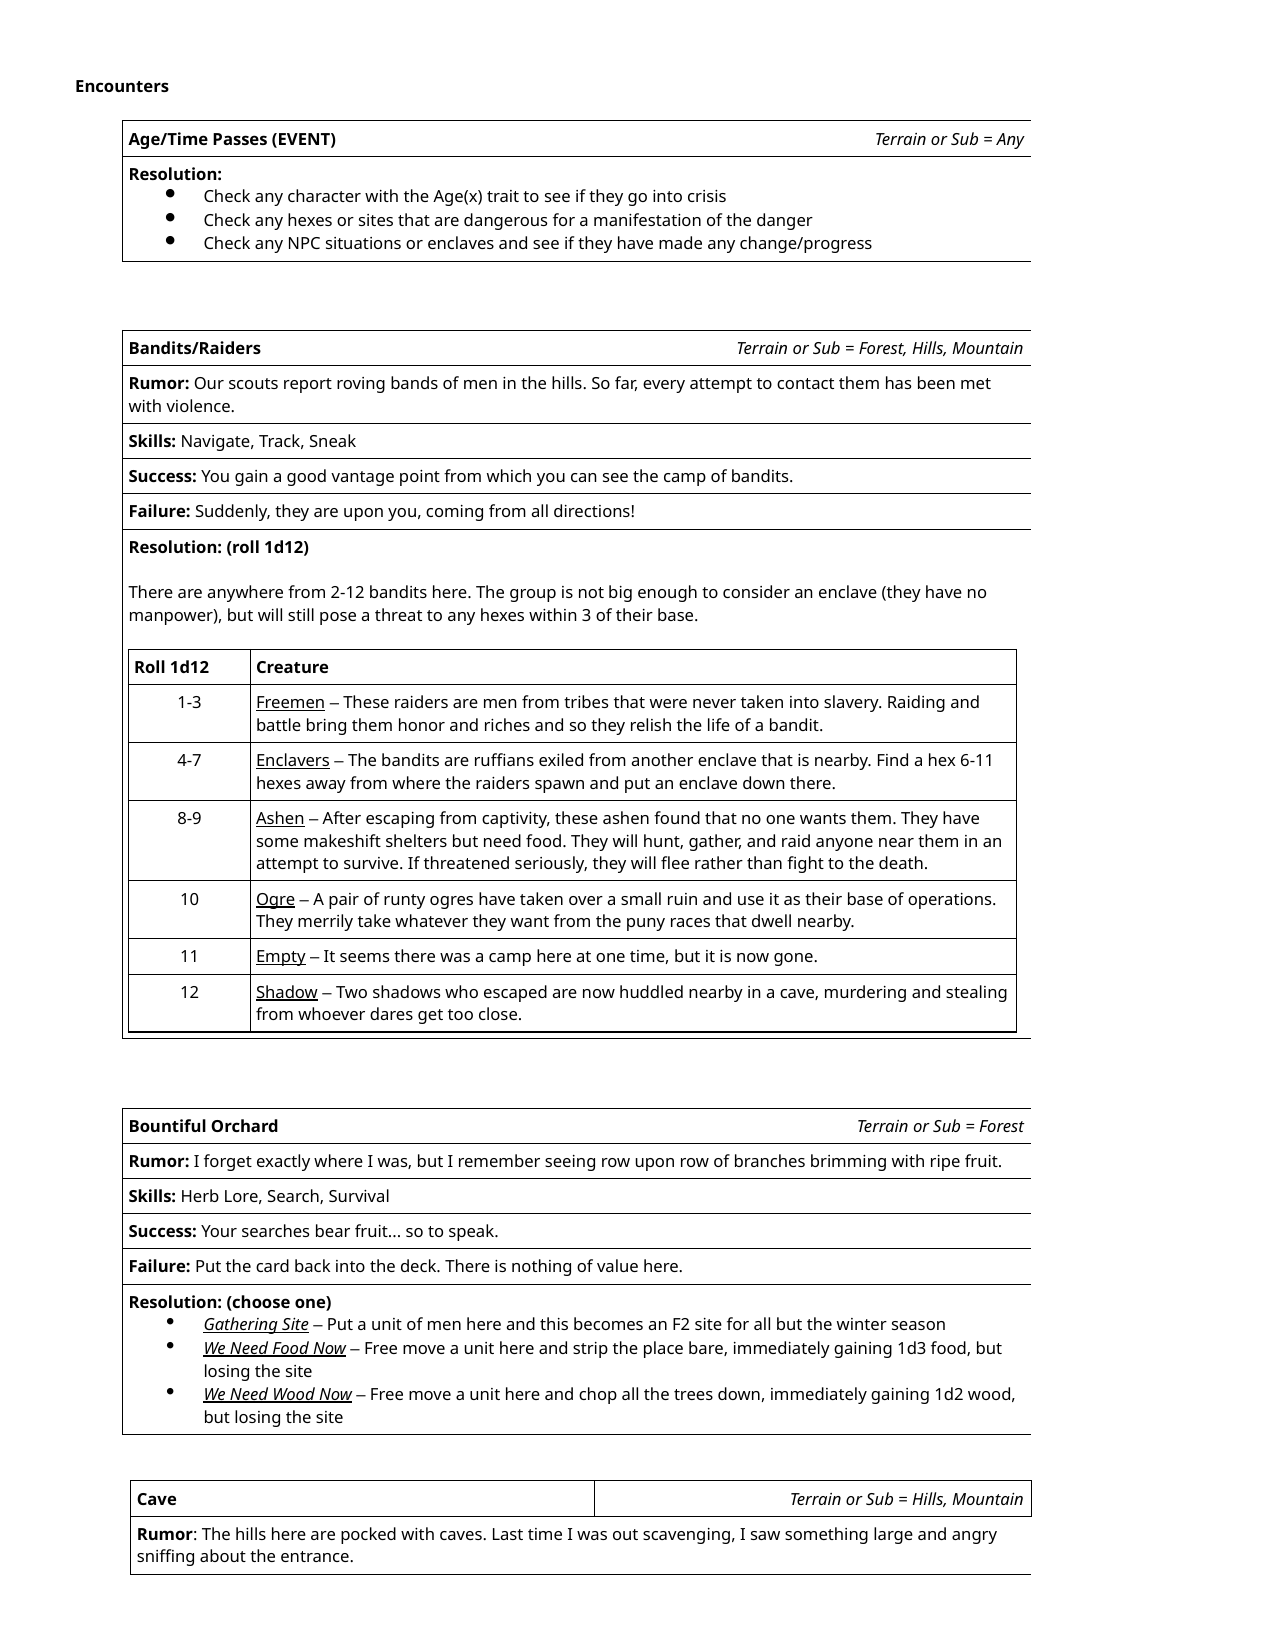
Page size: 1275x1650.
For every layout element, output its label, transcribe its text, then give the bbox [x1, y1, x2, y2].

table_cell 8-9 [129, 801, 250, 880]
table_header Terrain or Sub = Hills, Mountain [595, 1481, 1031, 1516]
table_cell Skills: Navigate, Track, Sneak [123, 424, 1031, 458]
table_cell 11 [129, 939, 250, 973]
table_header Terrain or Sub = Any [594, 121, 1031, 156]
table_header Cave [131, 1481, 594, 1516]
table_cell Rumor: I forget exactly where I was, but I remember seeing row upon row of branches brimming with ripe fruit. [123, 1144, 1031, 1178]
table_header Age/Time Passes (EVENT) [123, 121, 594, 156]
table_cell Failure: Suddenly, they are upon you, coming from all directions! [123, 494, 1031, 528]
table_cell Ogre – A pair of runty ogres have taken over a small ruin and use it as their base of operations. They merrily take whatever they want from the puny races that dwell nearby. [251, 881, 1016, 938]
table_cell 1-3 [129, 685, 250, 742]
table_header Bandits/Raiders [123, 331, 594, 365]
table_cell Rumor: Our scouts report roving bands of men in the hills. So far, every attempt to contact them has been met with violence. [123, 366, 1031, 423]
table_cell Enclavers – The bandits are ruffians exiled from another enclave that is nearby. Find a hex 6-11 hexes away from where the raiders spawn and put an enclave down there. [251, 743, 1016, 800]
table_cell Empty – It seems there was a camp here at one time, but it is now gone. [251, 939, 1016, 973]
table_cell Ashen – After escaping from captivity, these ashen found that no one wants them. They have some makeshift shelters but need food. They will hunt, gather, and raid anyone near them in an attempt to survive. If threatened seriously, they will flee rather than fight to the death. [251, 801, 1016, 880]
text Encounters [75, 75, 1200, 98]
table_cell Success: Your searches bear fruit... so to speak. [123, 1214, 1031, 1248]
table_cell Skills: Herb Lore, Search, Survival [123, 1179, 1031, 1213]
table_cell Success: You gain a good vantage point from which you can see the camp of bandits. [123, 459, 1031, 493]
table_cell Failure: Put the card back into the deck. There is nothing of value here. [123, 1249, 1031, 1283]
table_header Roll 1d12 [129, 650, 250, 684]
table_cell 4-7 [129, 743, 250, 800]
table_cell Rumor: The hills here are pocked with caves. Last time I was out scavenging, I saw something large and angry sniffing about the entrance. [131, 1517, 1031, 1573]
table_cell Resolution: (roll 1d12) There are anywhere from 2-12 bandits here. The group is not big enough to consider an enclave (they have no manpower), but will still pose a threat to any hexes within 3 of their base. [123, 530, 1031, 1038]
table_cell 10 [129, 881, 250, 938]
table_header Bountiful Orchard [123, 1109, 594, 1143]
table_cell Resolution: (choose one) Gathering Site – Put a unit of men here and this becomes an F2 site for all but the winter season We Need Food Now – Free move a unit here and strip the place bare, immediately gaining 1d3 food, but losing the site We Need Wood Now – Free move a unit here and chop all the trees down, immediately gaining 1d2 wood, but losing the site [123, 1285, 1031, 1434]
table_header Terrain or Sub = Forest, Hills, Mountain [594, 331, 1031, 365]
table_cell Shadow – Two shadows who escaped are now huddled nearby in a cave, murdering and stealing from whoever dares get too close. [251, 975, 1016, 1031]
table_cell Resolution: Check any character with the Age(x) trait to see if they go into crisis Check any hexes or sites that are dangerous for a manifestation of the danger Check any NPC situations or enclaves and see if they have made any change/progress [123, 157, 1031, 261]
table_cell Freemen – These raiders are men from tribes that were never taken into slavery. Raiding and battle bring them honor and riches and so they relish the life of a bandit. [251, 685, 1016, 742]
table_cell 12 [129, 975, 250, 1031]
table_header Terrain or Sub = Forest [594, 1109, 1031, 1143]
table_header Creature [251, 650, 1016, 684]
